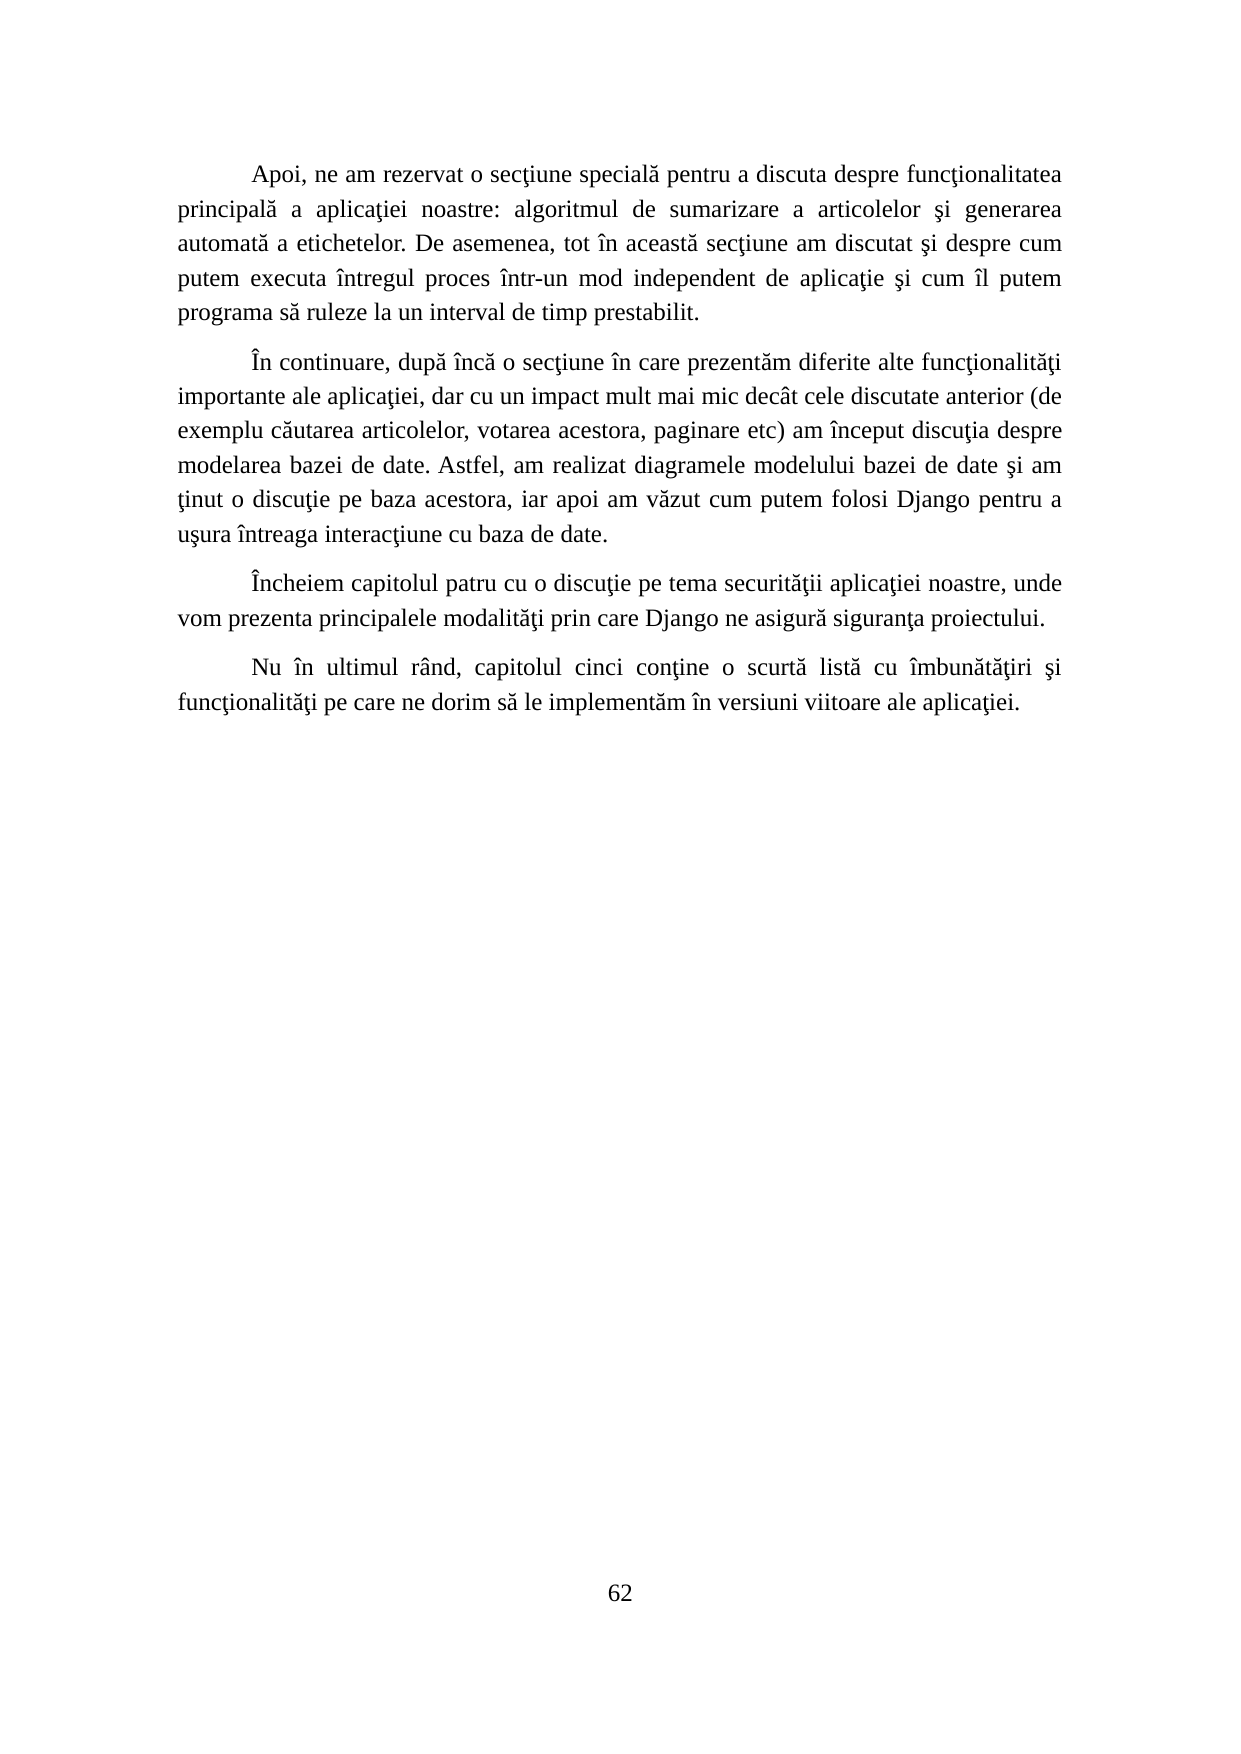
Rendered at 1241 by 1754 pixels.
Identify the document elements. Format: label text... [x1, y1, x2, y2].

text În continuare, după încă o secţiune în care prezentăm diferite alte funcţionalităţi importante ale aplicaţiei, dar cu un impact mult mai mic decât cele discutate anterior (de exemplu căutarea articolelor, votarea acestora, paginare etc) am început discuţia despre modelarea bazei de date. Astfel, am realizat diagramele modelului bazei de date şi am ţinut o discuţie pe baza acestora, iar apoi am văzut cum putem folosi Django pentru a uşura întreaga interacţiune cu baza de date. [177, 347, 1063, 548]
text Încheiem capitolul patru cu o discuţie pe tema securităţii aplicaţiei noastre, unde vom prezenta principalele modalităţi prin care Django ne asigură siguranţa proiectului. [177, 568, 1063, 632]
text Nu în ultimul rând, capitolul cinci conţine o scurtă listă cu îmbunătăţiri şi funcţionalităţi pe care ne dorim să le implementăm în versiuni viitoare ale aplicaţiei. [177, 652, 1063, 715]
text Apoi, ne am rezervat o secţiune specială pentru a discuta despre funcţionalitatea principală a aplicaţiei noastre: algoritmul de sumarizare a articolelor şi generarea automată a etichetelor. De asemenea, tot în această secţiune am discutat şi despre cum putem executa întregul proces într-un mod independent de aplicaţie şi cum îl putem programa să ruleze la un interval de timp prestabilit. [177, 159, 1063, 326]
